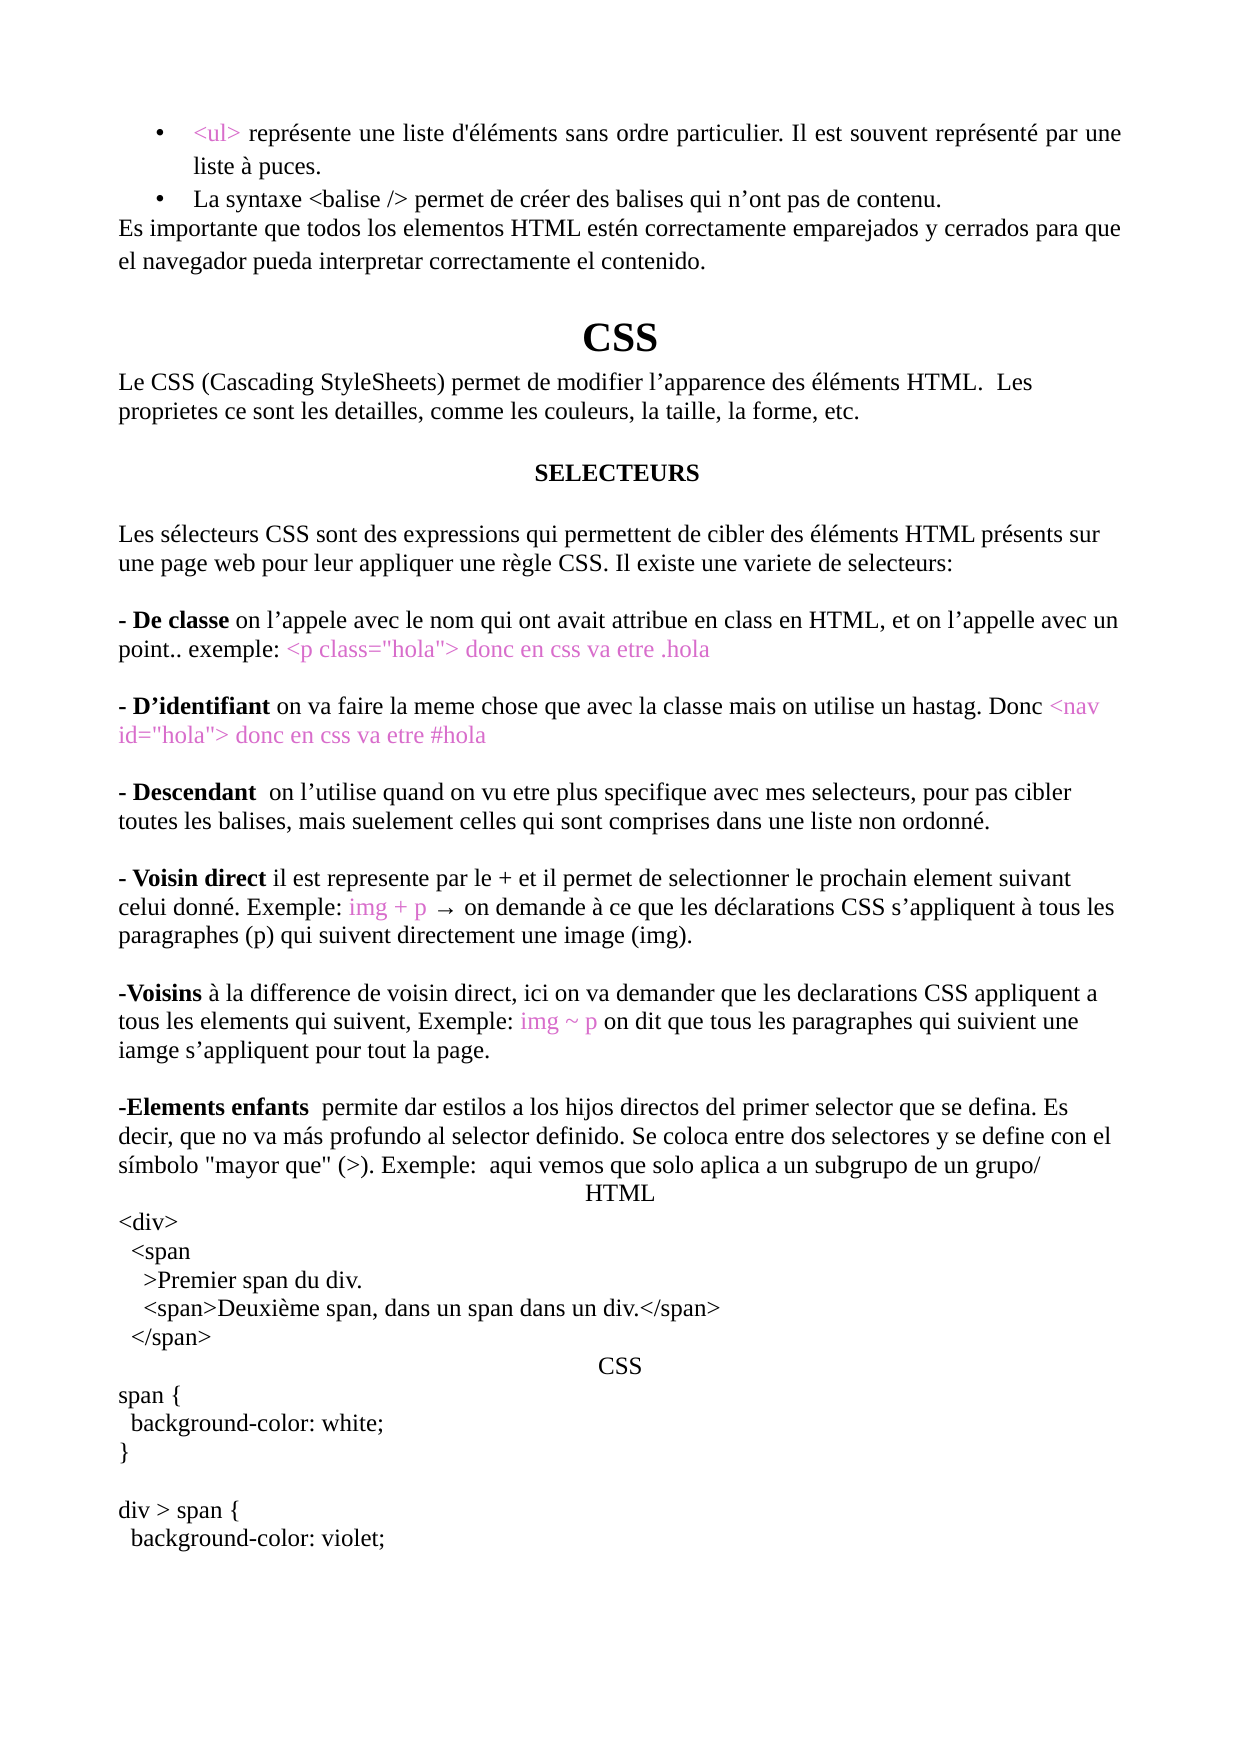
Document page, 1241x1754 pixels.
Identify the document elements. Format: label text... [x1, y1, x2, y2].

text HTML [118, 1178, 1122, 1207]
text - Descendant on l’utilise quand on vu etre plus specifique avec mes selecteurs, pour pas cibler toutes les balises, mais suelement celles qui sont comprises dans une liste non ordonné. [118, 777, 1122, 835]
text Le CSS (Cascading StyleSheets) permet de modifier l’apparence des éléments HTML. Les proprietes ce sont les detailles, comme les couleurs, la taille, la forme, etc. [118, 367, 1122, 424]
text <div> <span >Premier span du div. <span>Deuxième span, dans un span dans un div.</span> </span> [118, 1207, 1122, 1351]
text Es importante que todos los elementos HTML estén correctamente emparejados y cerrados para que el navegador pueda interpretar correctamente el contenido. [118, 213, 1122, 275]
text - De classe on l’appele avec le nom qui ont avait attribue en class en HTML, et on l’appelle avec un point.. exemple: <p class="hola"> donc en css va etre .hola [118, 606, 1122, 663]
text -Elements enfants permite dar estilos a los hijos directos del primer selector que se defina. Es decir, que no va más profundo al selector definido. Se coloca entre dos selectores y se define con el símbolo "mayor que" (>). Exemple: aqui vemos que solo aplica a un subgrupo de un grupo/ [118, 1092, 1122, 1178]
text - D’identifiant on va faire la meme chose que avec la classe mais on utilise un hastag. Donc <nav id="hola"> donc en css va etre #hola [118, 691, 1122, 749]
text Les sélecteurs CSS sont des expressions qui permettent de cibler des éléments HTML présents sur une page web pour leur appliquer une règle CSS. Il existe une variete de selecteurs: [118, 519, 1122, 577]
text SELECTEURS [118, 458, 1122, 486]
text span { background-color: white; } div > span { background-color: violet; [118, 1380, 1122, 1552]
text -Voisins à la difference de voisin direct, ici on va demander que les declarations CSS appliquent a tous les elements qui suivent, Exemple: img ~ p on dit que tous les paragraphes qui suivient une iamge s’appliquent pour tout la page. [118, 978, 1122, 1064]
text CSS [118, 1351, 1122, 1380]
list <ul> représente une liste d'éléments sans ordre particulier. Il est souvent représenté par une liste à puces. [156, 118, 1122, 180]
text - Voisin direct il est represente par le + et il permet de selectionner le prochain element suivant celui donné. Exemple: img + p → on demande à ce que les déclarations CSS s’appliquent à tous les paragraphes (p) qui suivent directement une image (img). [118, 863, 1122, 949]
text CSS [118, 312, 1122, 360]
list La syntaxe <balise /> permet de créer des balises qui n’ont pas de contenu. [156, 184, 1122, 213]
